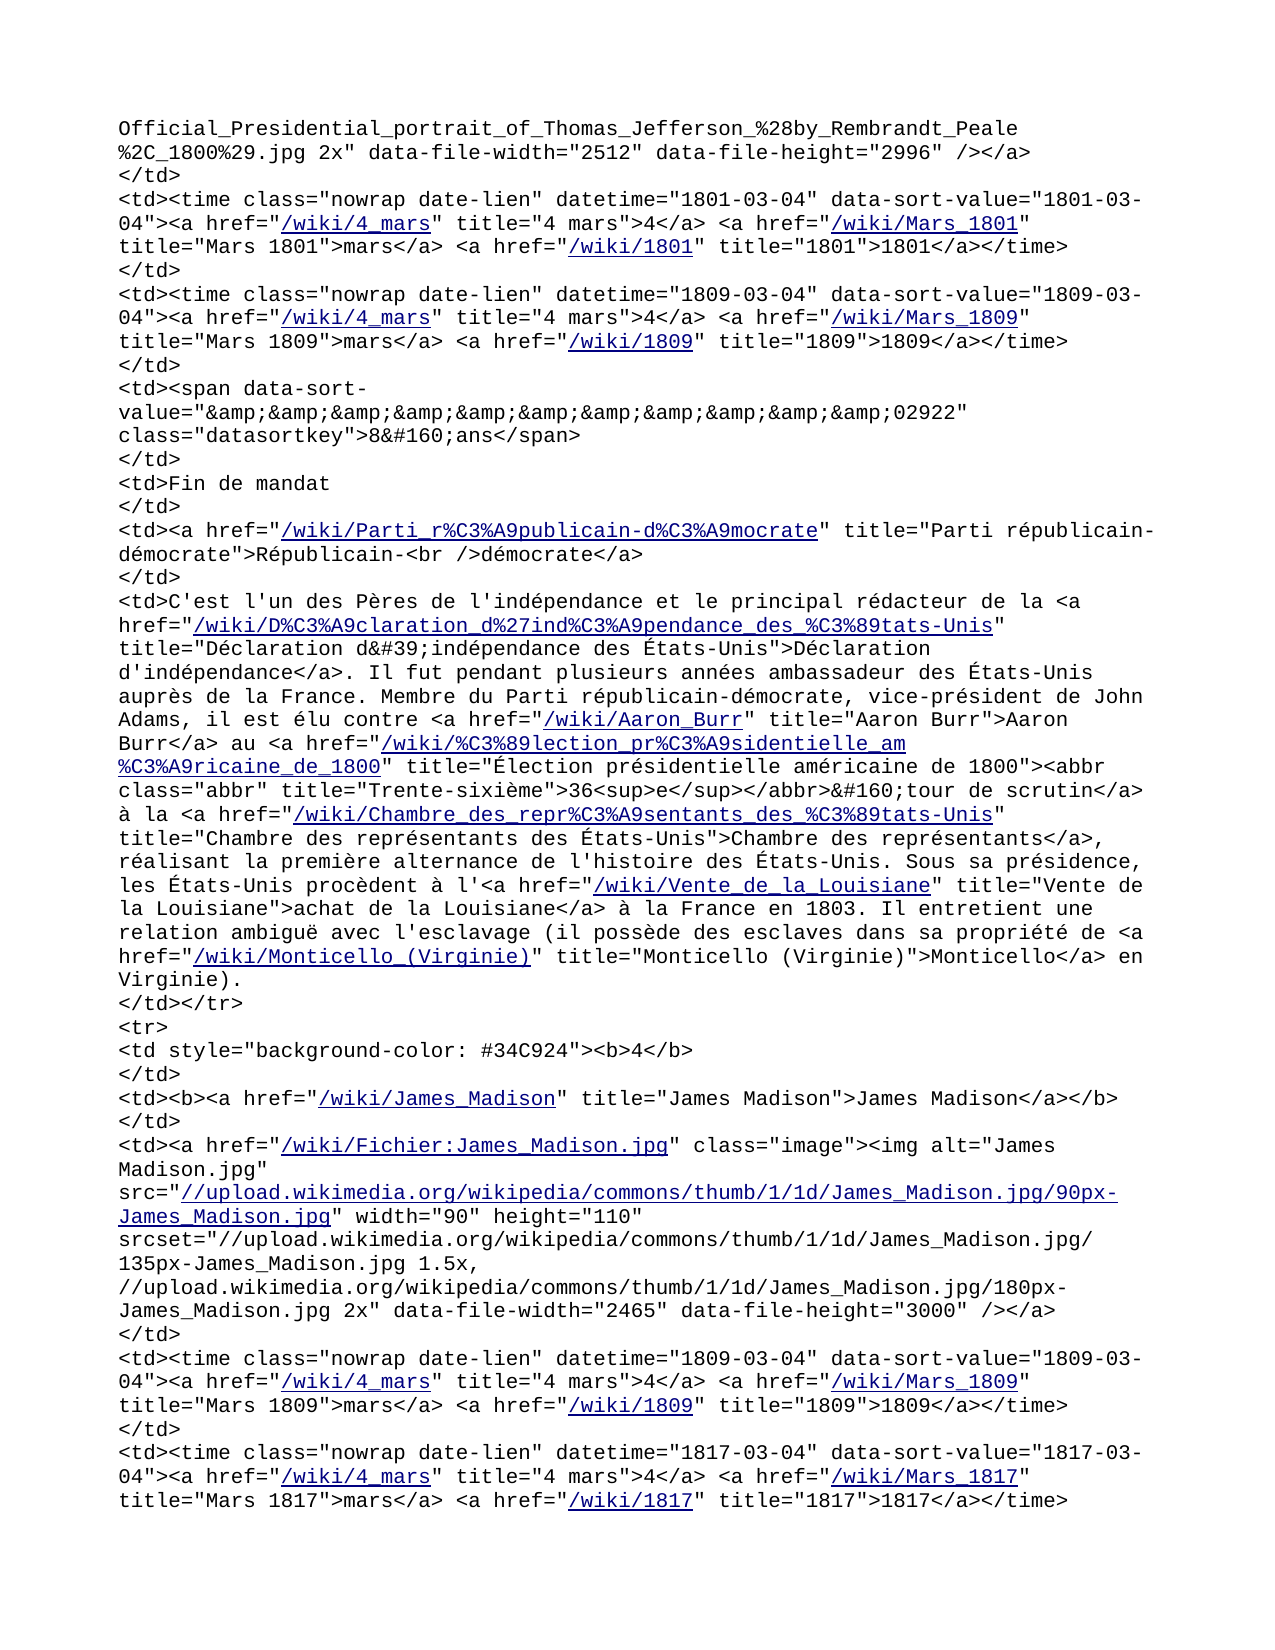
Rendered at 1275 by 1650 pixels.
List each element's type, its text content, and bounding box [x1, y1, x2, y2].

text </td> [118, 567, 1157, 591]
text <tr> [118, 1017, 1157, 1040]
text <td style="background-color: #34C924"><b>4</b> [118, 1040, 1157, 1064]
text <td><time class="nowrap date-lien" datetime="1817-03-04" data-sort-value="1817-03-04"><a href="/wiki/4_mars" title="4 mars">4</a> <a href="/wiki/Mars_1817" title="Mars 1817">mars</a> <a href="/wiki/1817" title="1817">1817</a></time> [118, 1442, 1157, 1513]
text </td></tr> [118, 993, 1157, 1017]
text <td>Fin de mandat [118, 473, 1157, 496]
text <td><a href="/wiki/Fichier:James_Madison.jpg" class="image"><img alt="James Madison.jpg" src="//upload.wikimedia.org/wikipedia/commons/thumb/1/1d/James_Madison.jpg/90px-James_Madison.jpg" width="90" height="110" srcset="//upload.wikimedia.org/wikipedia/commons/thumb/1/1d/James_Madison.jpg/135px-James_Madison.jpg 1.5x, //upload.wikimedia.org/wikipedia/commons/thumb/1/1d/James_Madison.jpg/180px-James_Madison.jpg 2x" data-file-width="2465" data-file-height="3000" /></a> [118, 1135, 1157, 1324]
text <td>C'est l'un des Pères de l'indépendance et le principal rédacteur de la <a href="/wiki/D%C3%A9claration_d%27ind%C3%A9pendance_des_%C3%89tats-Unis" title="Déclaration d&#39;indépendance des États-Unis">Déclaration d'indépendance</a>. Il fut pendant plusieurs années ambassadeur des États-Unis auprès de la France. Membre du Parti républicain-démocrate, vice-président de John Adams, il est élu contre <a href="/wiki/Aaron_Burr" title="Aaron Burr">Aaron Burr</a> au <a href="/wiki/%C3%89lection_pr%C3%A9sidentielle_am%C3%A9ricaine_de_1800" title="Élection présidentielle américaine de 1800"><abbr class="abbr" title="Trente-sixième">36<sup>e</sup></abbr>&#160;tour de scrutin</a> à la <a href="/wiki/Chambre_des_repr%C3%A9sentants_des_%C3%89tats-Unis" title="Chambre des représentants des États-Unis">Chambre des représentants</a>, réalisant la première alternance de l'histoire des États-Unis. Sous sa présidence, les États-Unis procèdent à l'<a href="/wiki/Vente_de_la_Louisiane" title="Vente de la Louisiane">achat de la Louisiane</a> à la France en 1803. Il entretient une relation ambiguë avec l'esclavage (il possède des esclaves dans sa propriété de <a href="/wiki/Monticello_(Virginie)" title="Monticello (Virginie)">Monticello</a> en Virginie). [118, 591, 1157, 993]
text </td> [118, 165, 1157, 189]
text </td> [118, 1111, 1157, 1135]
text </td> [118, 1419, 1157, 1442]
text <td><time class="nowrap date-lien" datetime="1809-03-04" data-sort-value="1809-03-04"><a href="/wiki/4_mars" title="4 mars">4</a> <a href="/wiki/Mars_1809" title="Mars 1809">mars</a> <a href="/wiki/1809" title="1809">1809</a></time> [118, 1348, 1157, 1419]
text <td><span data-sort-value="&amp;&amp;&amp;&amp;&amp;&amp;&amp;&amp;&amp;&amp;&amp;02922" class="datasortkey">8&#160;ans</span> [118, 378, 1157, 449]
text </td> [118, 1324, 1157, 1348]
text <td><a href="/wiki/Parti_r%C3%A9publicain-d%C3%A9mocrate" title="Parti républicain-démocrate">Républicain-<br />démocrate</a> [118, 520, 1157, 567]
text </td> [118, 1064, 1157, 1088]
text <td><time class="nowrap date-lien" datetime="1801-03-04" data-sort-value="1801-03-04"><a href="/wiki/4_mars" title="4 mars">4</a> <a href="/wiki/Mars_1801" title="Mars 1801">mars</a> <a href="/wiki/1801" title="1801">1801</a></time> [118, 189, 1157, 260]
text <td><b><a href="/wiki/James_Madison" title="James Madison">James Madison</a></b> [118, 1088, 1157, 1111]
text <td><time class="nowrap date-lien" datetime="1809-03-04" data-sort-value="1809-03-04"><a href="/wiki/4_mars" title="4 mars">4</a> <a href="/wiki/Mars_1809" title="Mars 1809">mars</a> <a href="/wiki/1809" title="1809">1809</a></time> [118, 284, 1157, 354]
text </td> [118, 260, 1157, 284]
text </td> [118, 496, 1157, 520]
text Official_Presidential_portrait_of_Thomas_Jefferson_%28by_Rembrandt_Peale%2C_1800%29.jpg 2x" data-file-width="2512" data-file-height="2996" /></a> [118, 118, 1157, 165]
text </td> [118, 354, 1157, 378]
text </td> [118, 449, 1157, 473]
